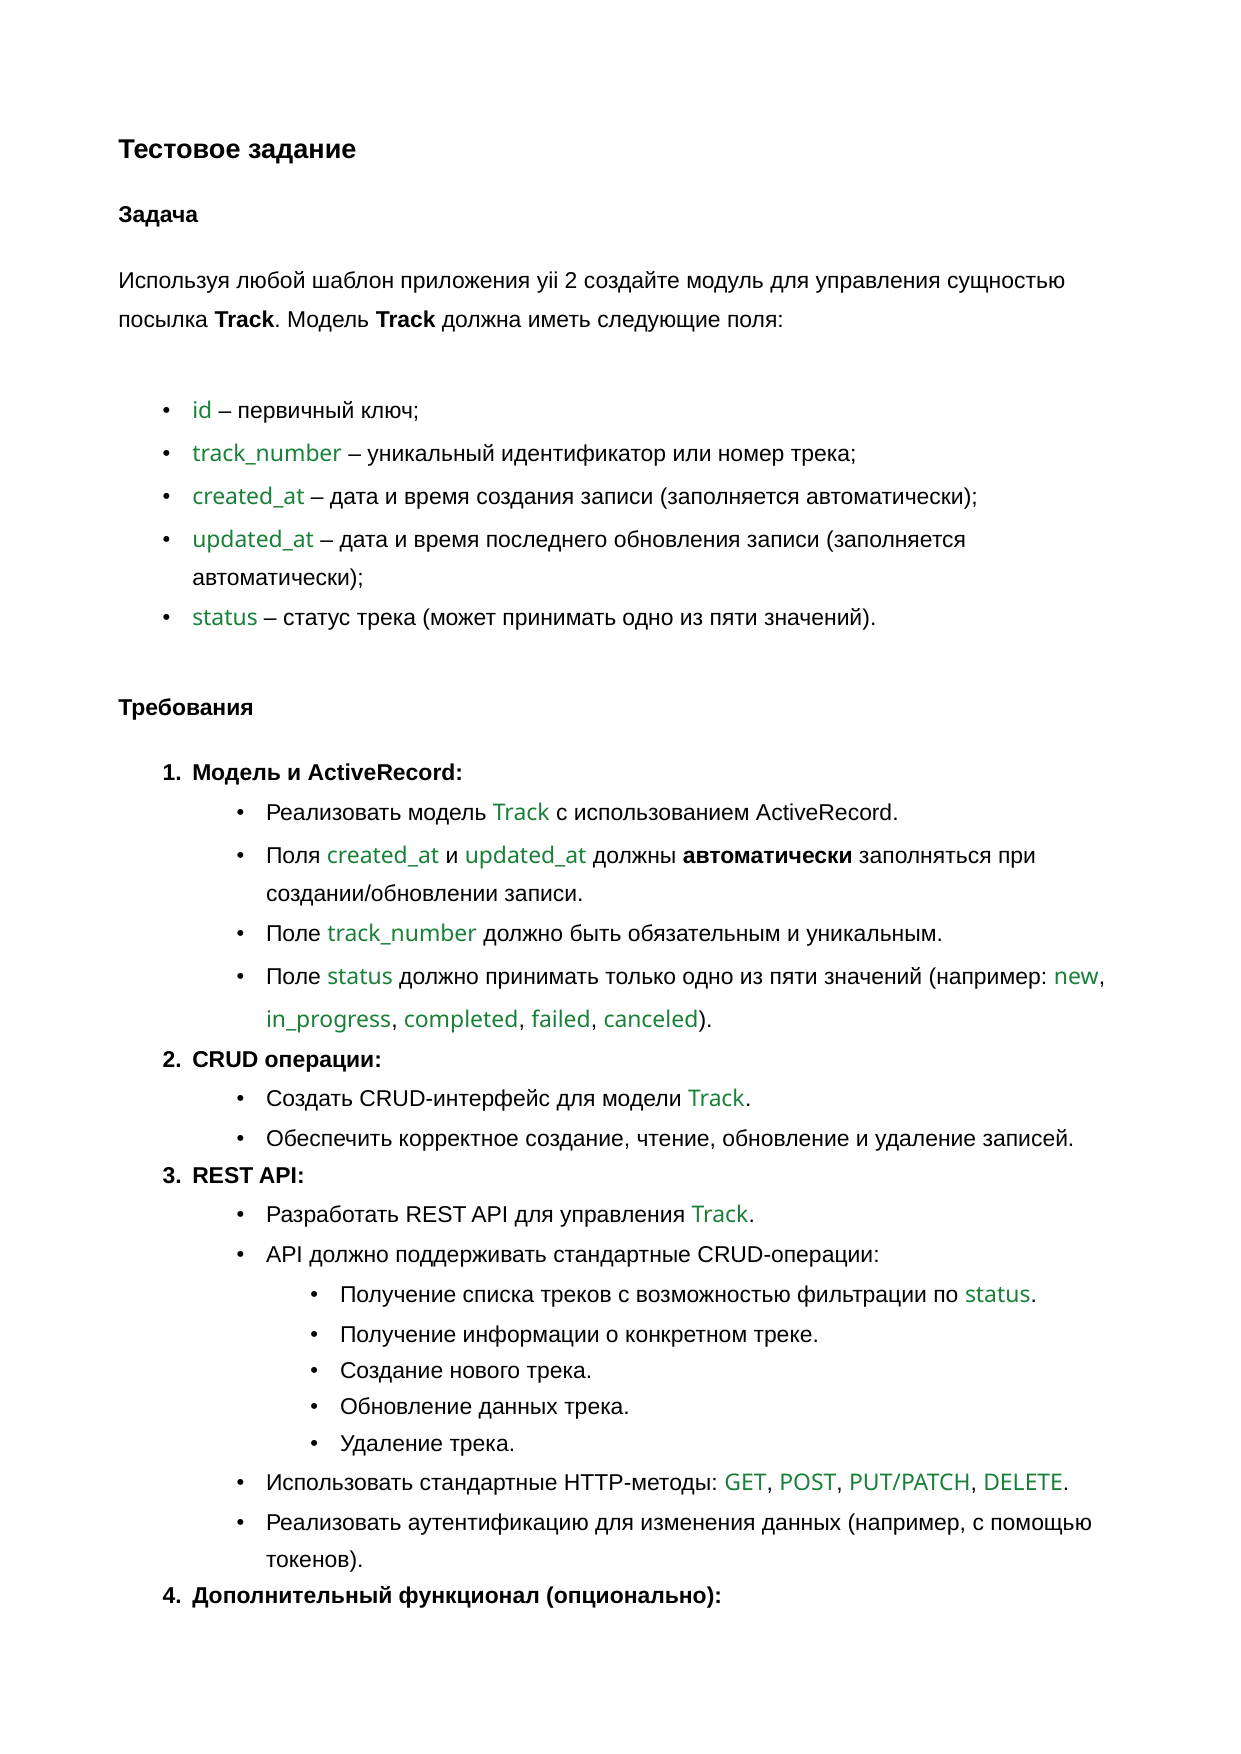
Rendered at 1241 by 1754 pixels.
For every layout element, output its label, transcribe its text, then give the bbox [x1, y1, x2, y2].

list Разработать REST API для управления Track. [236, 1198, 1122, 1229]
list Удаление трека. [310, 1430, 1122, 1456]
list CRUD операции: [162, 1046, 1122, 1072]
list Получение информации о конкретном треке. [310, 1321, 1122, 1347]
list Поле track_number должно быть обязательным и уникальным. [236, 916, 1122, 948]
list updated_at – дата и время последнего обновления записи (заполняется автоматически); [162, 523, 1122, 591]
list Обновление данных трека. [310, 1393, 1122, 1420]
list Обеспечить корректное создание, чтение, обновление и удаление записей. [236, 1125, 1122, 1152]
list Поля created_at и updated_at должны автоматически заполняться при создании/обновлении записи. [236, 839, 1122, 906]
list REST API: [162, 1162, 1122, 1188]
text Используя любой шаблон приложения yii 2 создайте модуль для управления сущностью посылка Track. Модель Track должна иметь следующие поля: [118, 267, 1122, 333]
subtitle Задача [118, 201, 1122, 228]
list Модель и ActiveRecord: [162, 759, 1122, 786]
list Создание нового трека. [310, 1357, 1122, 1383]
list status – статус трека (может принимать одно из пяти значений). [162, 601, 1122, 632]
list created_at – дата и время создания записи (заполняется автоматически); [162, 480, 1122, 511]
subtitle Тестовое задание [118, 133, 1122, 164]
list API должно поддерживать стандартные CRUD-операции: [236, 1241, 1122, 1267]
list Реализовать аутентификацию для изменения данных (например, с помощью токенов). [236, 1509, 1122, 1572]
subtitle Требования [118, 694, 1122, 720]
list Поле status должно принимать только одно из пяти значений (например: new, in_progress, completed, failed, canceled). [236, 959, 1122, 1034]
list Дополнительный функционал (опционально): [162, 1582, 1122, 1608]
list id – первичный ключ; [162, 394, 1122, 425]
list track_number – уникальный идентификатор или номер трека; [162, 437, 1122, 468]
list Получение списка треков с возможностью фильтрации по status. [310, 1277, 1122, 1309]
list Использовать стандартные HTTP-методы: GET, POST, PUT/PATCH, DELETE. [236, 1466, 1122, 1497]
list Реализовать модель Track с использованием ActiveRecord. [236, 796, 1122, 827]
list Создать CRUD-интерфейс для модели Track. [236, 1082, 1122, 1113]
